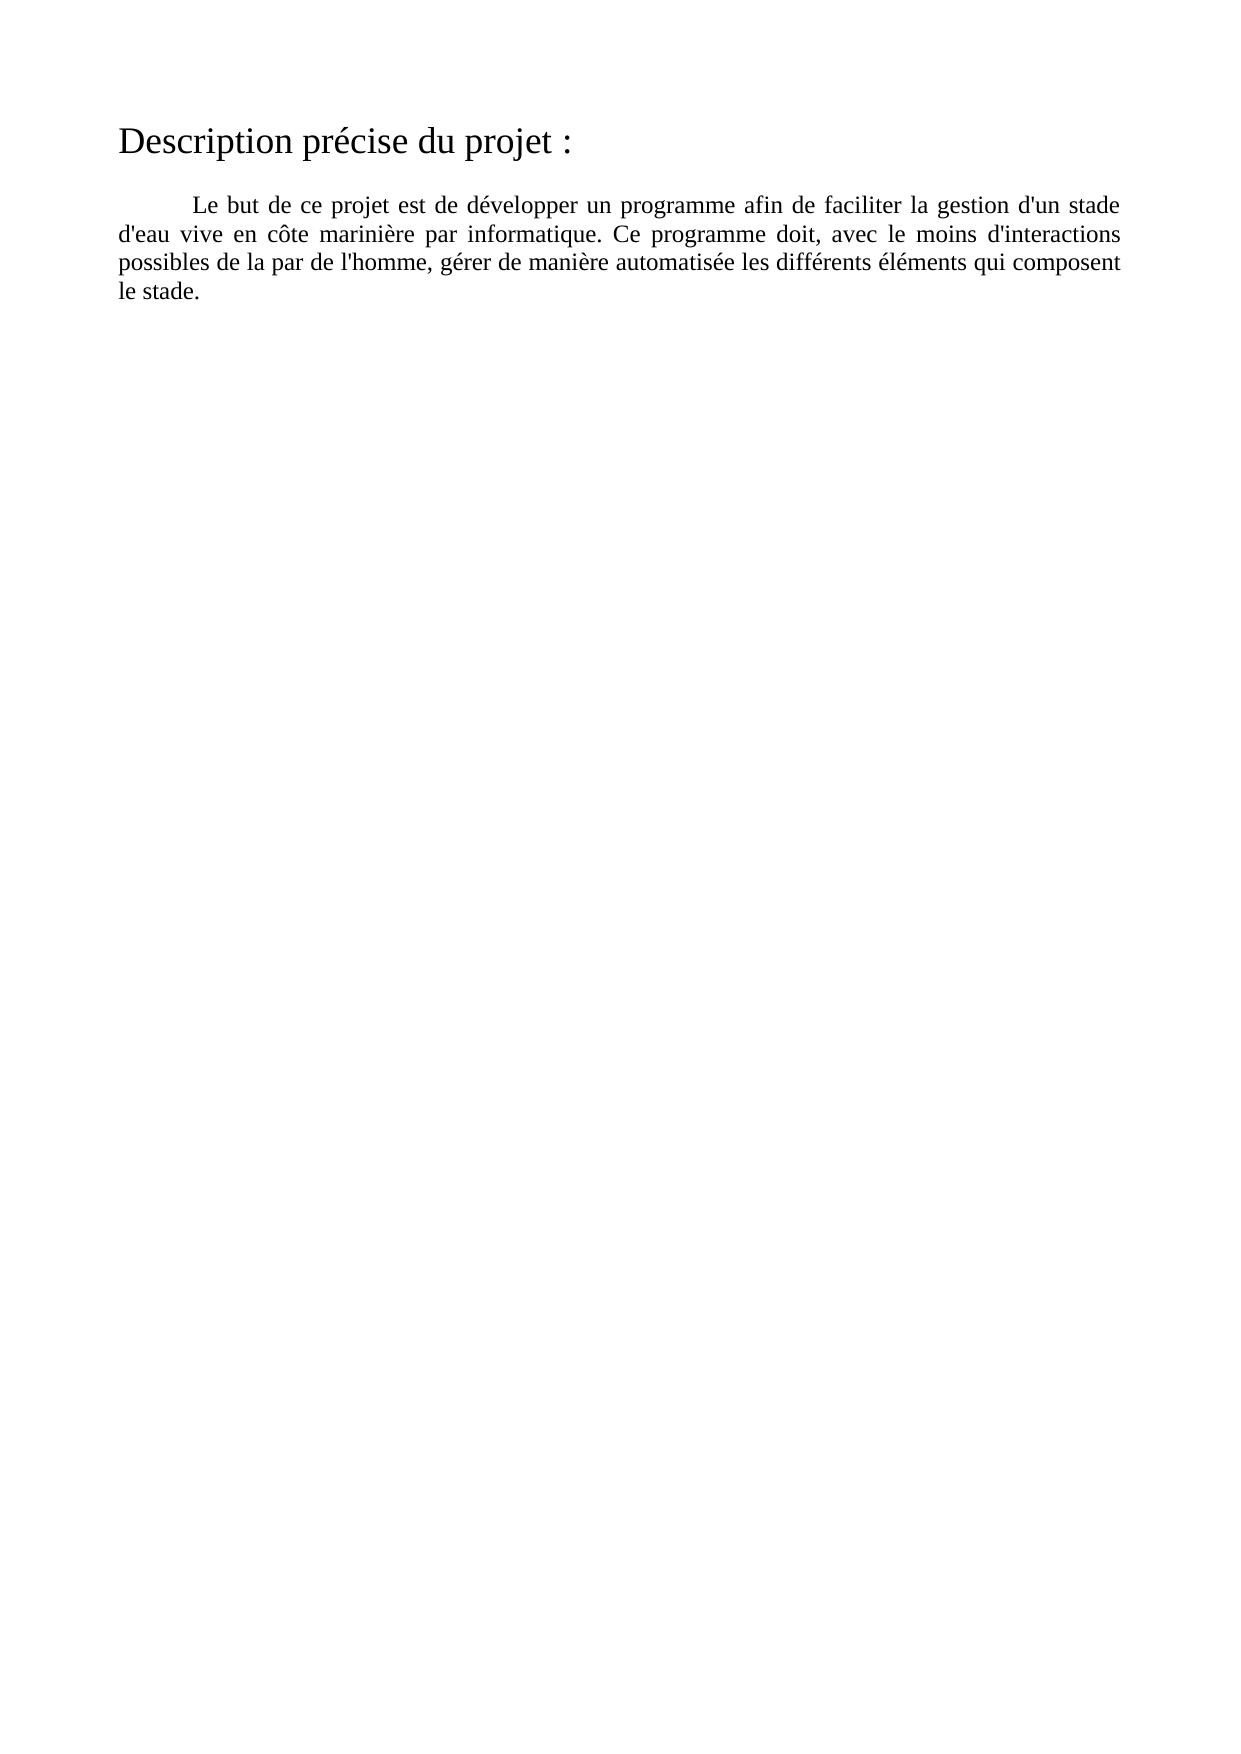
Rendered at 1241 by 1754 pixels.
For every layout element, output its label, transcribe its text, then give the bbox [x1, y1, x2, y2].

text Description précise du projet : [118, 118, 1122, 161]
text Le but de ce projet est de développer un programme afin de faciliter la gestion d'un stade d'eau vive en côte marinière par informatique. Ce programme doit, avec le moins d'interactions possibles de la par de l'homme, gérer de manière automatisée les différents éléments qui composent le stade. [118, 190, 1122, 305]
